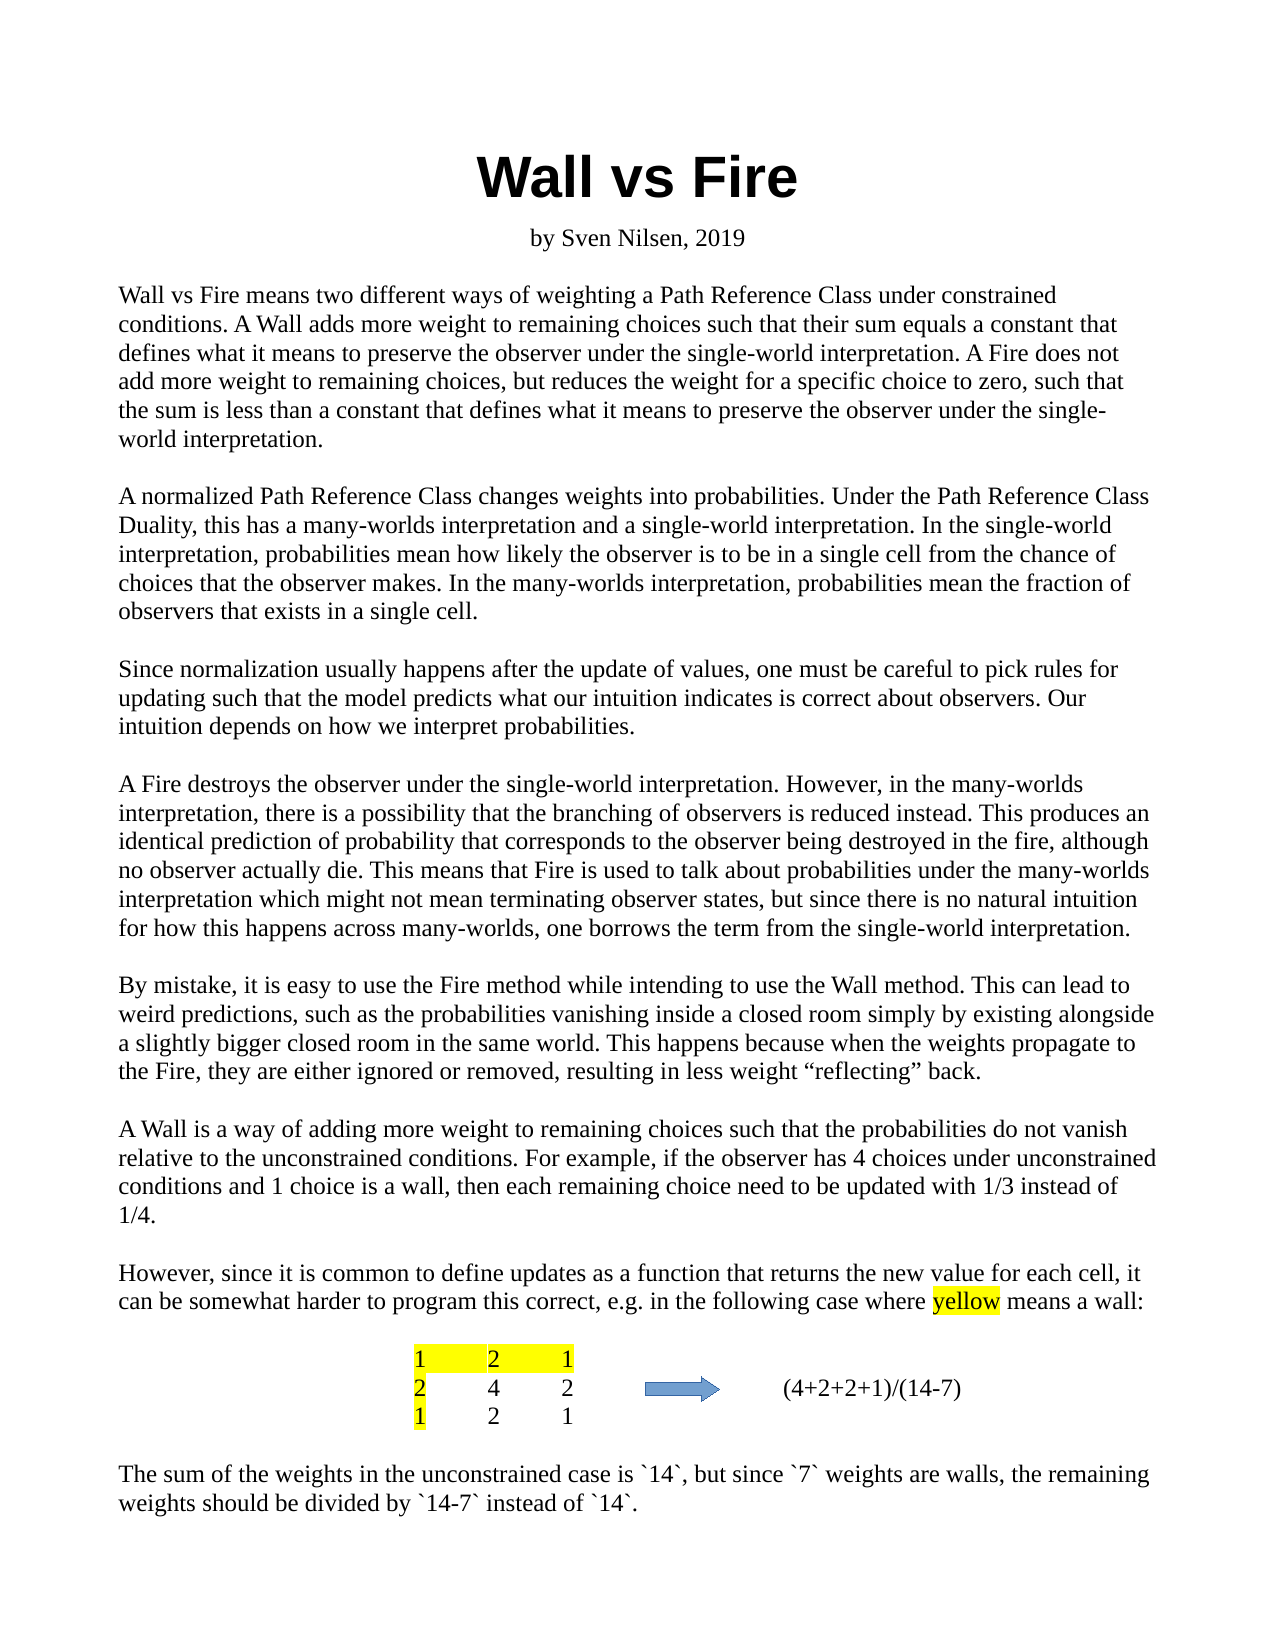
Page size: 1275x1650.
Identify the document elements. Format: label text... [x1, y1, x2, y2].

text 1 2 1 [118, 1401, 1157, 1430]
text 1 2 1 [118, 1344, 1157, 1373]
text Wall vs Fire means two different ways of weighting a Path Reference Class under constrained conditions. A Wall adds more weight to remaining choices such that their sum equals a constant that defines what it means to preserve the observer under the single-world interpretation. A Fire does not add more weight to remaining choices, but reduces the weight for a specific choice to zero, such that the sum is less than a constant that defines what it means to preserve the observer under the single-world interpretation. [118, 280, 1157, 453]
text However, since it is common to define updates as a function that returns the new value for each cell, it can be somewhat harder to program this correct, e.g. in the following case where yellow means a wall: [118, 1258, 1157, 1315]
text A normalized Path Reference Class changes weights into probabilities. Under the Path Reference Class Duality, this has a many-worlds interpretation and a single-world interpretation. In the single-world interpretation, probabilities mean how likely the observer is to be in a single cell from the chance of choices that the observer makes. In the many-worlds interpretation, probabilities mean the fraction of observers that exists in a single cell. [118, 481, 1157, 625]
title Wall vs Fire [118, 143, 1157, 210]
text A Wall is a way of adding more weight to remaining choices such that the probabilities do not vanish relative to the unconstrained conditions. For example, if the observer has 4 choices under unconstrained conditions and 1 choice is a wall, then each remaining choice need to be updated with 1/3 instead of 1/4. [118, 1114, 1157, 1229]
text Since normalization usually happens after the update of values, one must be careful to pick rules for updating such that the model predicts what our intuition indicates is correct about observers. Our intuition depends on how we interpret probabilities. [118, 654, 1157, 740]
text 2 4 2 (4+2+2+1)/(14-7) [118, 1373, 1157, 1401]
text by Sven Nilsen, 2019 [118, 223, 1157, 251]
text The sum of the weights in the unconstrained case is `14`, but since `7` weights are walls, the remaining weights should be divided by `14-7` instead of `14`. [118, 1459, 1157, 1516]
text By mistake, it is easy to use the Fire method while intending to use the Wall method. This can lead to weird predictions, such as the probabilities vanishing inside a closed room simply by existing alongside a slightly bigger closed room in the same world. This happens because when the weights propagate to the Fire, they are either ignored or removed, resulting in less weight “reflecting” back. [118, 970, 1157, 1085]
text A Fire destroys the observer under the single-world interpretation. However, in the many-worlds interpretation, there is a possibility that the branching of observers is reduced instead. This produces an identical prediction of probability that corresponds to the observer being destroyed in the fire, although no observer actually die. This means that Fire is used to talk about probabilities under the many-worlds interpretation which might not mean terminating observer states, but since there is no natural intuition for how this happens across many-worlds, one borrows the term from the single-world interpretation. [118, 769, 1157, 941]
